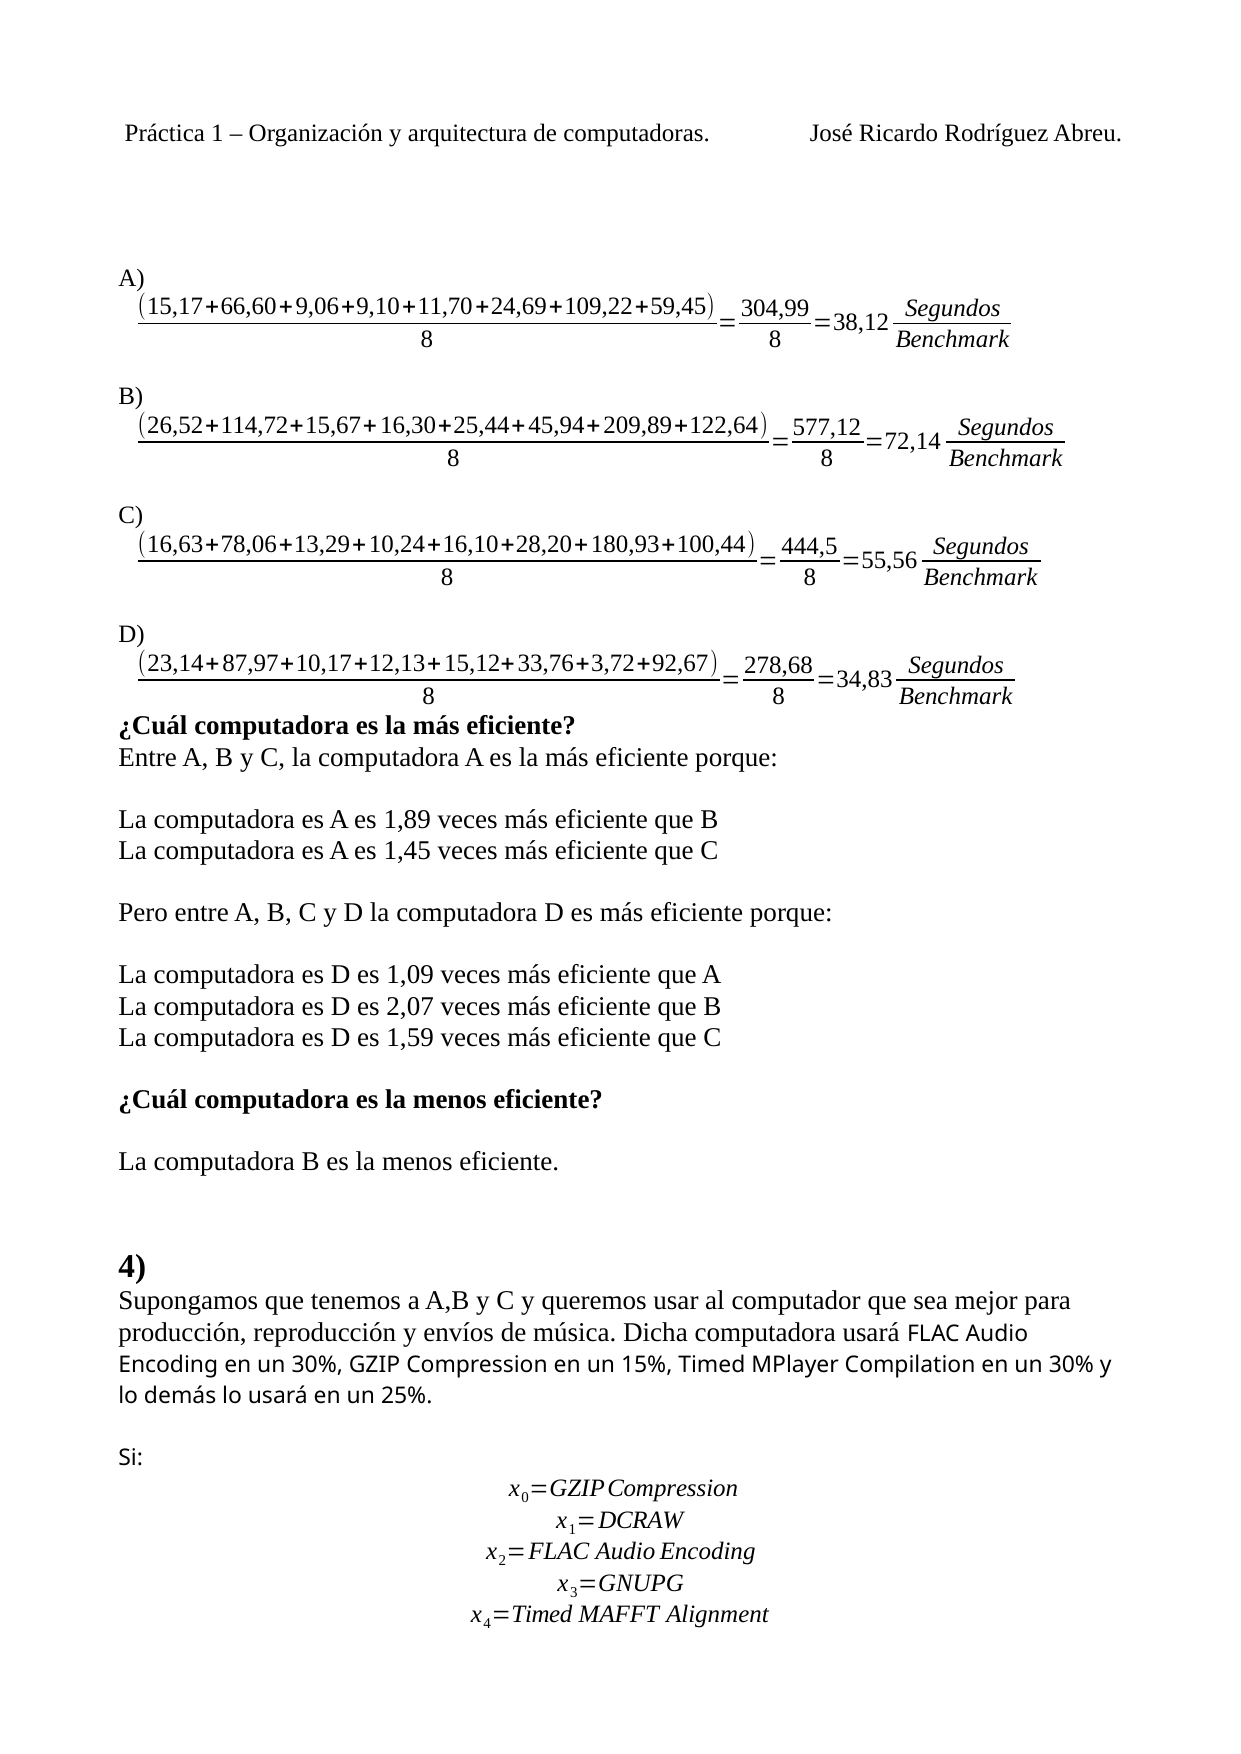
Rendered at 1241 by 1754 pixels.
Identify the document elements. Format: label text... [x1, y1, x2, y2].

text La computadora B es la menos eficiente. [118, 1146, 1122, 1177]
text La computadora es D es 1,59 veces más eficiente que C [118, 1021, 1122, 1052]
text La computadora es A es 1,45 veces más eficiente que C [118, 834, 1122, 865]
text ¿Cuál computadora es la más eficiente? [118, 709, 1122, 741]
text 4) [118, 1246, 1122, 1284]
text ¿Cuál computadora es la menos eficiente? [118, 1083, 1122, 1114]
text Pero entre A, B, C y D la computadora D es más eficiente porque: [118, 896, 1122, 927]
text Entre A, B y C, la computadora A es la más eficiente porque: [118, 741, 1122, 772]
text La computadora es D es 1,09 veces más eficiente que A [118, 959, 1122, 990]
text La computadora es A es 1,89 veces más eficiente que B [118, 803, 1122, 834]
text C) [118, 500, 1122, 529]
text La computadora es D es 2,07 veces más eficiente que B [118, 990, 1122, 1021]
text D) [118, 619, 1122, 648]
text B) [118, 381, 1122, 410]
text Si: [118, 1441, 1122, 1473]
text A) [118, 263, 1122, 291]
text Supongamos que tenemos a A,B y C y queremos usar al computador que sea mejor para producción, reproducción y envíos de música. Dicha computadora usará FLAC Audio Encoding en un 30%, GZIP Compression en un 15%, Timed MPlayer Compilation en un 30% y lo demás lo usará en un 25%. [118, 1284, 1122, 1410]
